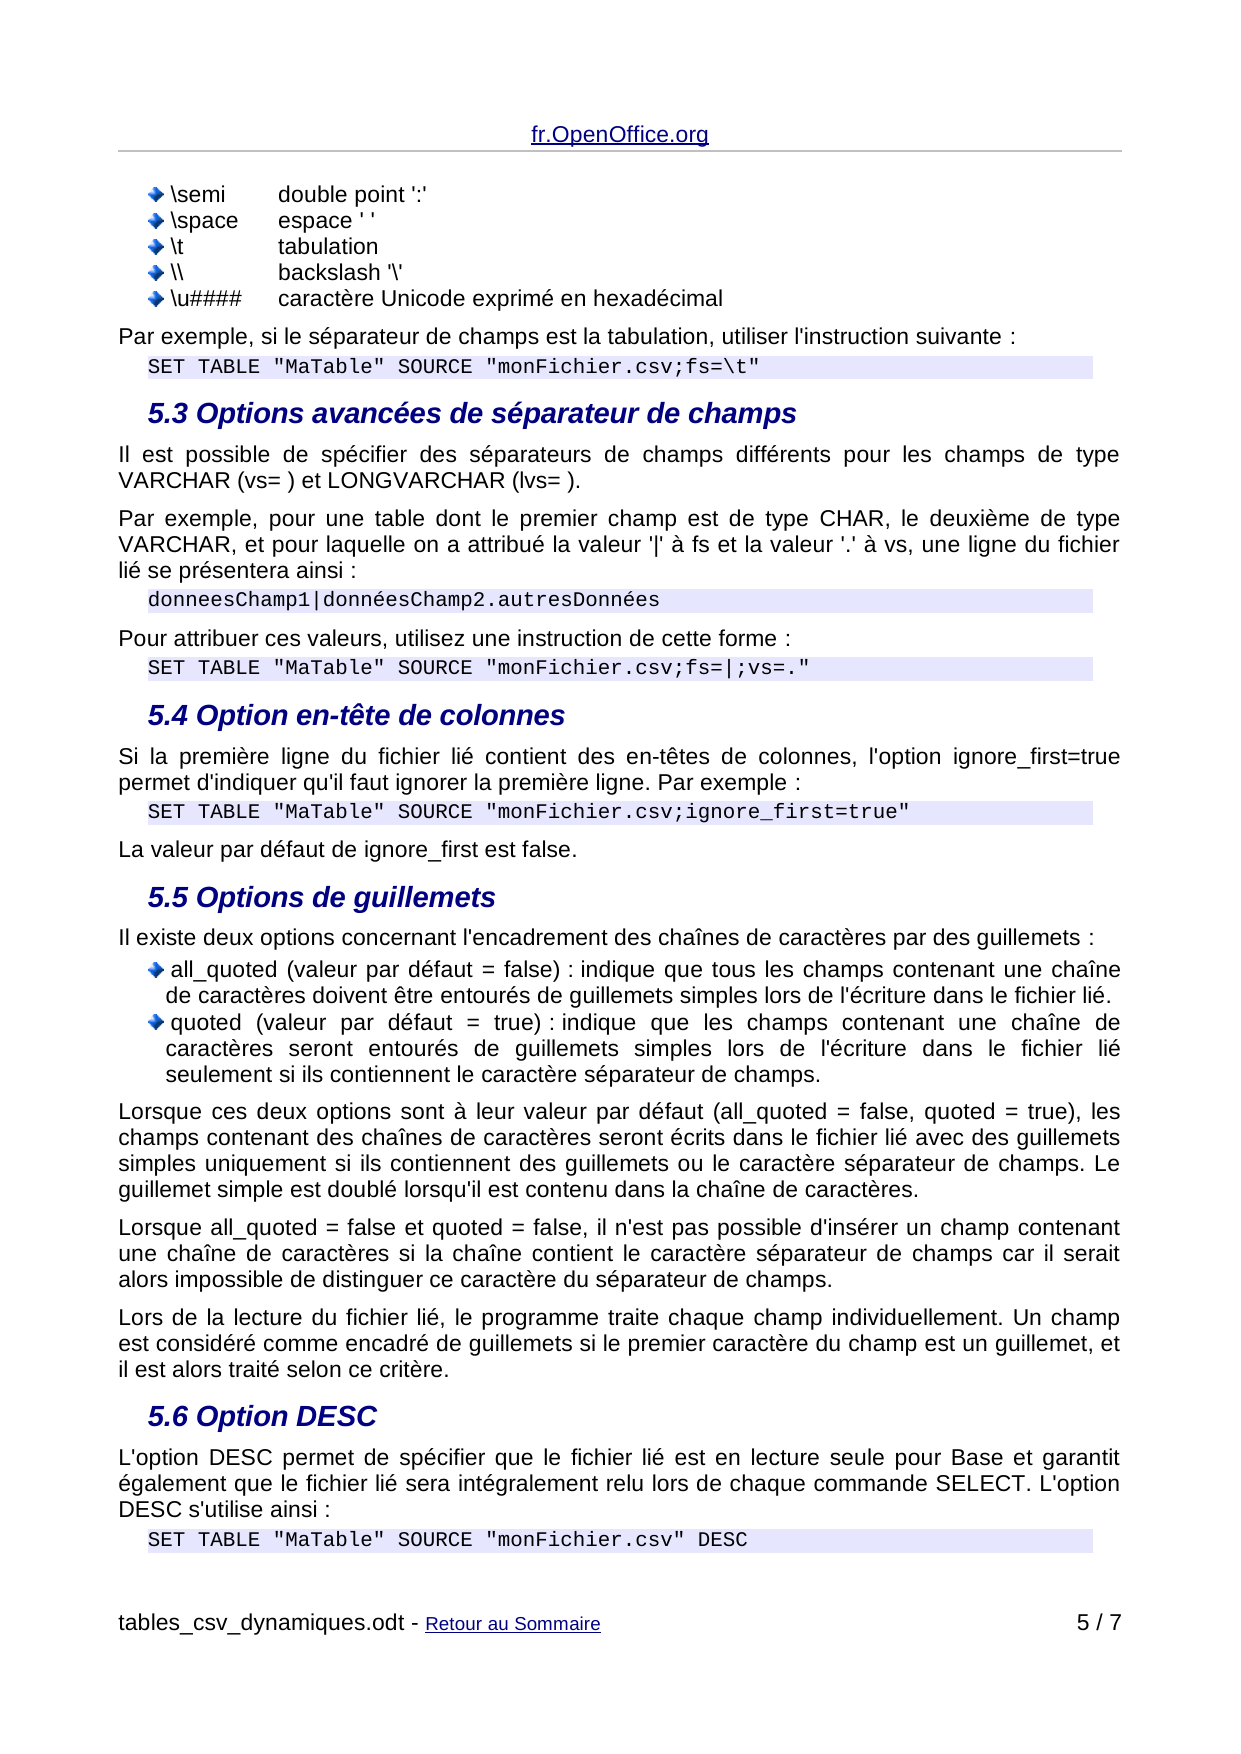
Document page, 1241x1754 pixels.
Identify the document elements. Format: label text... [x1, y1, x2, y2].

subtitle Options avancées de séparateur de champs [148, 397, 1122, 430]
text Il est possible de spécifier des séparateurs de champs différents pour les champs de type VARCHAR (vs= ) et LONGVARCHAR (lvs= ). [118, 441, 1122, 493]
text Lorsque ces deux options sont à leur valeur par défaut (all_quoted = false, quoted = true), les champs contenant des chaînes de caractères seront écrits dans le fichier lié avec des guillemets simples uniquement si ils contiennent des guillemets ou le caractère séparateur de champs. Le guillemet simple est doublé lorsqu'il est contenu dans la chaîne de caractères. [118, 1099, 1122, 1203]
text donneesChamp1|donnéesChamp2.autresDonnées [148, 589, 1093, 613]
list all_quoted (valeur par défaut = false) : indique que tous les champs contenant une chaîne de caractères doivent être entourés de guillemets simples lors de l'écriture dans le fichier lié. [148, 957, 1122, 1009]
list \space espace ' ' [148, 208, 1122, 234]
text SET TABLE "MaTable" SOURCE "monFichier.csv" DESC [148, 1529, 1093, 1553]
list quoted (valeur par défaut = true) : indique que les champs contenant une chaîne de caractères seront entourés de guillemets simples lors de l'écriture dans le fichier lié seulement si ils contiennent le caractère séparateur de champs. [148, 1009, 1122, 1087]
subtitle Option en-tête de colonnes [148, 699, 1122, 731]
picture [148, 1014, 164, 1030]
picture [148, 291, 164, 307]
text Lorsque all_quoted = false et quoted = false, il n'est pas possible d'insérer un champ contenant une chaîne de caractères si la chaîne contient le caractère séparateur de champs car il serait alors impossible de distinguer ce caractère du séparateur de champs. [118, 1215, 1122, 1293]
text SET TABLE "MaTable" SOURCE "monFichier.csv;fs=|;vs=." [148, 657, 1093, 681]
list \u#### caractère Unicode exprimé en hexadécimal [148, 286, 1122, 312]
list \semi double point ':' [148, 182, 1122, 208]
text Par exemple, si le séparateur de champs est la tabulation, utiliser l'instruction suivante : [118, 323, 1122, 349]
subtitle Option DESC [148, 1400, 1122, 1433]
text Pour attribuer ces valeurs, utilisez une instruction de cette forme : [118, 625, 1122, 651]
text Par exemple, pour une table dont le premier champ est de type CHAR, le deuxième de type VARCHAR, et pour laquelle on a attribué la valeur '|' à fs et la valeur '.' à vs, une ligne du fichier lié se présentera ainsi : [118, 505, 1122, 583]
text SET TABLE "MaTable" SOURCE "monFichier.csv;fs=\t" [148, 356, 1093, 379]
text La valeur par défaut de ignore_first est false. [118, 837, 1122, 863]
text Si la première ligne du fichier lié contient des en-têtes de colonnes, l'option ignore_first=true permet d'indiquer qu'il faut ignorer la première ligne. Par exemple : [118, 743, 1122, 795]
list \t tabulation [148, 234, 1122, 260]
picture [148, 265, 164, 281]
text Il existe deux options concernant l'encadrement des chaînes de caractères par des guillemets : [118, 925, 1122, 951]
picture [148, 239, 164, 255]
picture [148, 213, 164, 229]
picture [148, 962, 164, 978]
text SET TABLE "MaTable" SOURCE "monFichier.csv;ignore_first=true" [148, 801, 1093, 825]
text Lors de la lecture du fichier lié, le programme traite chaque champ individuellement. Un champ est considéré comme encadré de guillemets si le premier caractère du champ est un guillemet, et il est alors traité selon ce critère. [118, 1304, 1122, 1383]
picture [148, 187, 164, 202]
list \\ backslash '\' [148, 260, 1122, 286]
subtitle Options de guillemets [148, 881, 1122, 913]
text L'option DESC permet de spécifier que le fichier lié est en lecture seule pour Base et garantit également que le fichier lié sera intégralement relu lors de chaque commande SELECT. L'option DESC s'utilise ainsi : [118, 1445, 1122, 1523]
